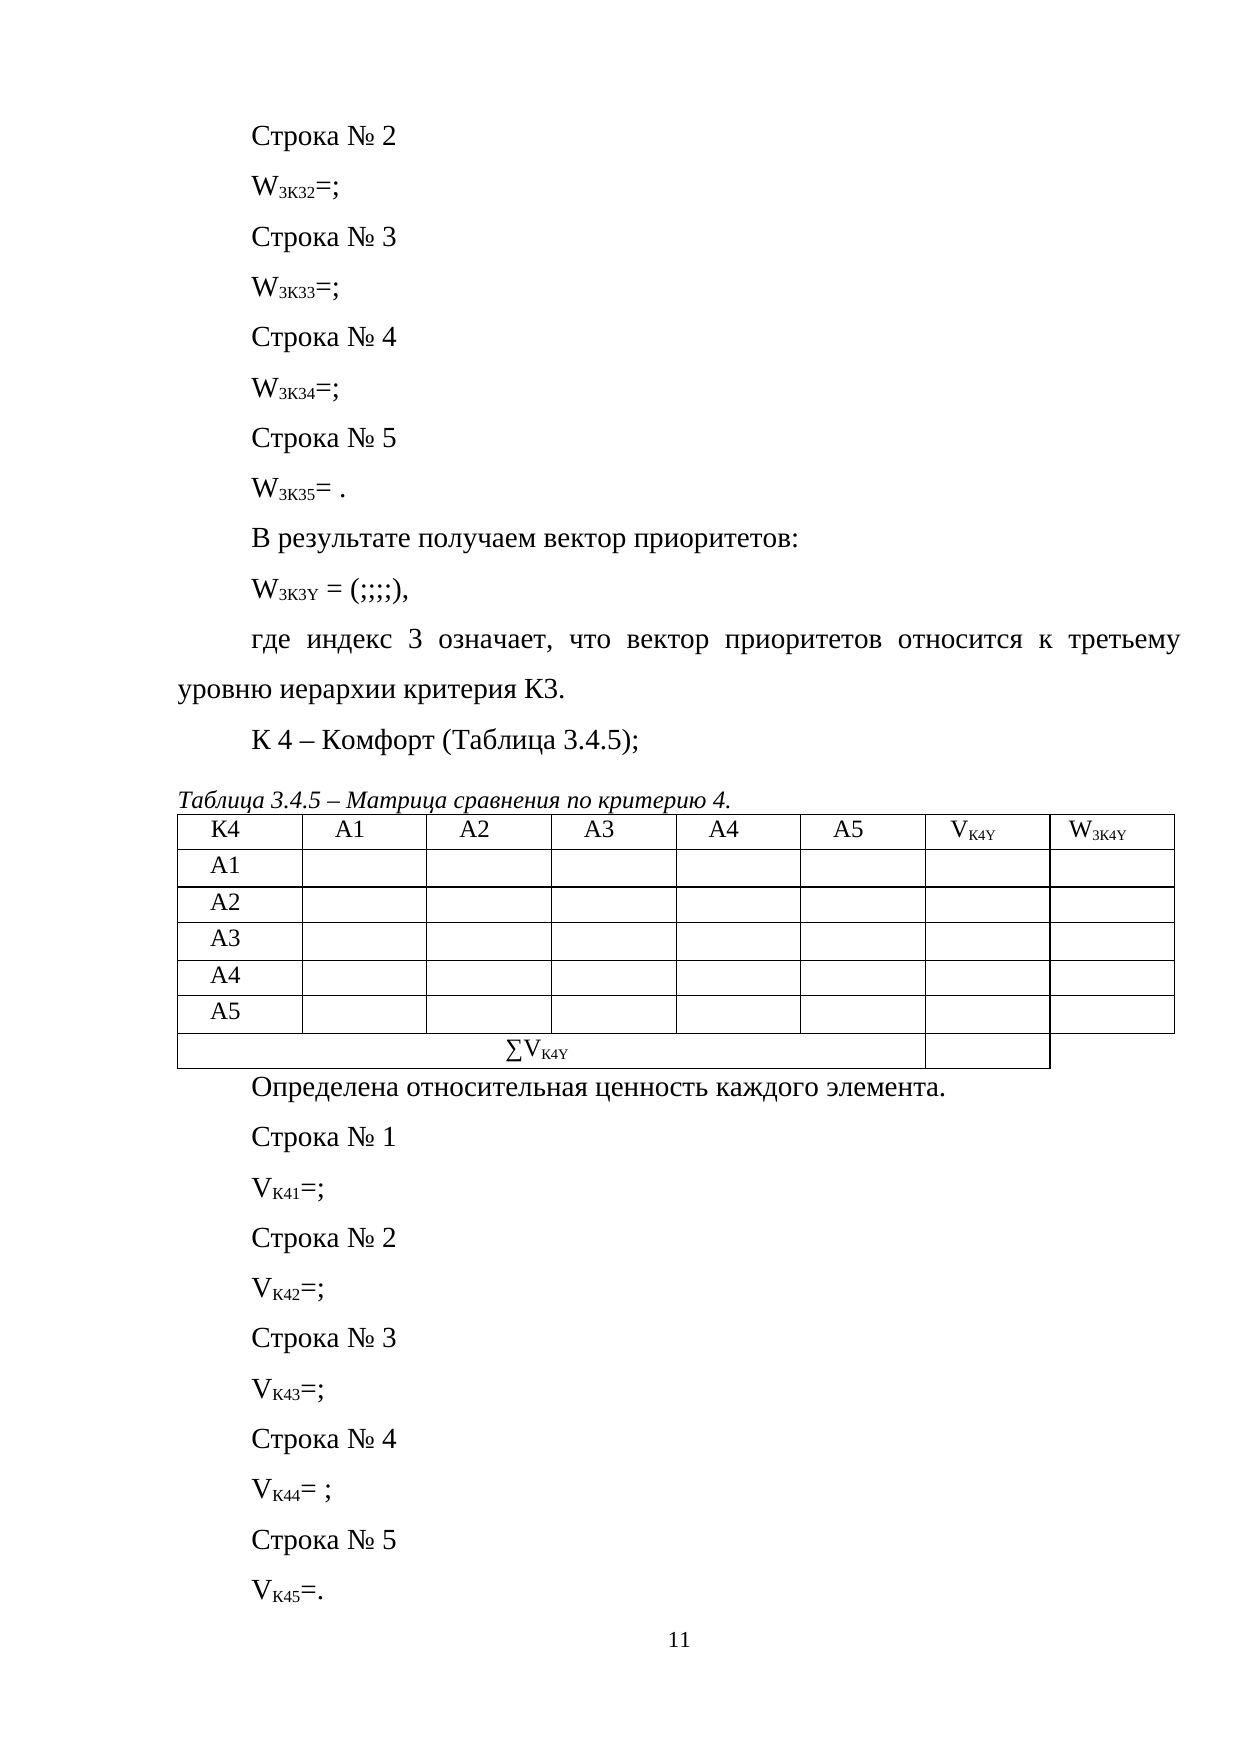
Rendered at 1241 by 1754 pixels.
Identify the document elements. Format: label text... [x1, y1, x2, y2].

text W3К33=; [177, 269, 1181, 303]
table_cell [427, 850, 551, 886]
table_cell [1051, 996, 1174, 1032]
table_cell [427, 996, 551, 1032]
table_cell [303, 961, 426, 995]
table_cell [552, 961, 676, 995]
table_header VК4Y [926, 815, 1049, 849]
text Строка № 5 [177, 1522, 1181, 1555]
table_header А4 [677, 815, 800, 849]
table_cell [427, 961, 551, 995]
table_cell [926, 888, 1049, 922]
table_cell А5 [178, 996, 302, 1032]
table_cell [801, 923, 925, 959]
table_cell [926, 923, 1049, 959]
table_cell [427, 888, 551, 922]
text W3К3Y = (;;;;), [177, 571, 1181, 604]
table_cell [926, 996, 1049, 1032]
table_cell А2 [178, 888, 302, 922]
text Строка № 2 [177, 1220, 1181, 1253]
table_cell [1051, 850, 1174, 886]
table_cell А3 [178, 923, 302, 959]
text Строка № 3 [177, 1321, 1181, 1354]
text VК41=; [177, 1170, 1181, 1203]
table_cell [926, 850, 1049, 886]
table_cell [303, 888, 426, 922]
table_cell [677, 888, 800, 922]
table_cell [1051, 961, 1174, 995]
text где индекс 3 означает, что вектор приоритетов относится к третьему уровню иерархии критерия К3. [177, 621, 1181, 705]
table_cell ∑VК4Y [178, 1034, 925, 1068]
table_cell [552, 888, 676, 922]
text W3К35= . [177, 470, 1181, 504]
text Строка № 2 [177, 118, 1181, 152]
table_header А1 [303, 815, 426, 849]
table_header W3К4Y [1051, 815, 1174, 849]
table_cell [801, 996, 925, 1032]
table_cell А1 [178, 850, 302, 886]
text Строка № 4 [177, 319, 1181, 353]
text VК42=; [177, 1270, 1181, 1304]
table_cell [801, 961, 925, 995]
table_cell [552, 996, 676, 1032]
text VК45=. [177, 1572, 1181, 1606]
text В результате получаем вектор приоритетов: [177, 521, 1181, 554]
table_cell [801, 888, 925, 922]
table_cell [801, 850, 925, 886]
text Таблица 3.4.5 – Матрица сравнения по критерию 4. [177, 785, 1181, 813]
table_cell [427, 923, 551, 959]
text VК43=; [177, 1371, 1181, 1404]
table_cell [303, 996, 426, 1032]
text Строка № 1 [177, 1119, 1181, 1153]
table_cell [552, 923, 676, 959]
table_cell [303, 850, 426, 886]
table_cell А4 [178, 961, 302, 995]
text Строка № 4 [177, 1421, 1181, 1455]
text Строка № 3 [177, 219, 1181, 252]
table_header А5 [801, 815, 925, 849]
table_cell [926, 961, 1049, 995]
text W3К34=; [177, 370, 1181, 403]
text VК44= ; [177, 1472, 1181, 1505]
table_header К4 [178, 815, 302, 849]
table_cell [1051, 1034, 1175, 1068]
table_cell [1051, 923, 1174, 959]
table_header А2 [427, 815, 551, 849]
table_cell [1051, 888, 1174, 922]
table_cell [677, 850, 800, 886]
table_header А3 [552, 815, 676, 849]
table_cell [677, 923, 800, 959]
table_cell [926, 1034, 1049, 1068]
text К 4 – Комфорт (Таблица 3.4.5); [177, 722, 1181, 755]
text Определена относительная ценность каждого элемента. [177, 1069, 1181, 1103]
table_cell [303, 923, 426, 959]
table_cell [677, 961, 800, 995]
text Строка № 5 [177, 420, 1181, 453]
text W3К32=; [177, 168, 1181, 202]
table_cell [677, 996, 800, 1032]
table_cell [552, 850, 676, 886]
